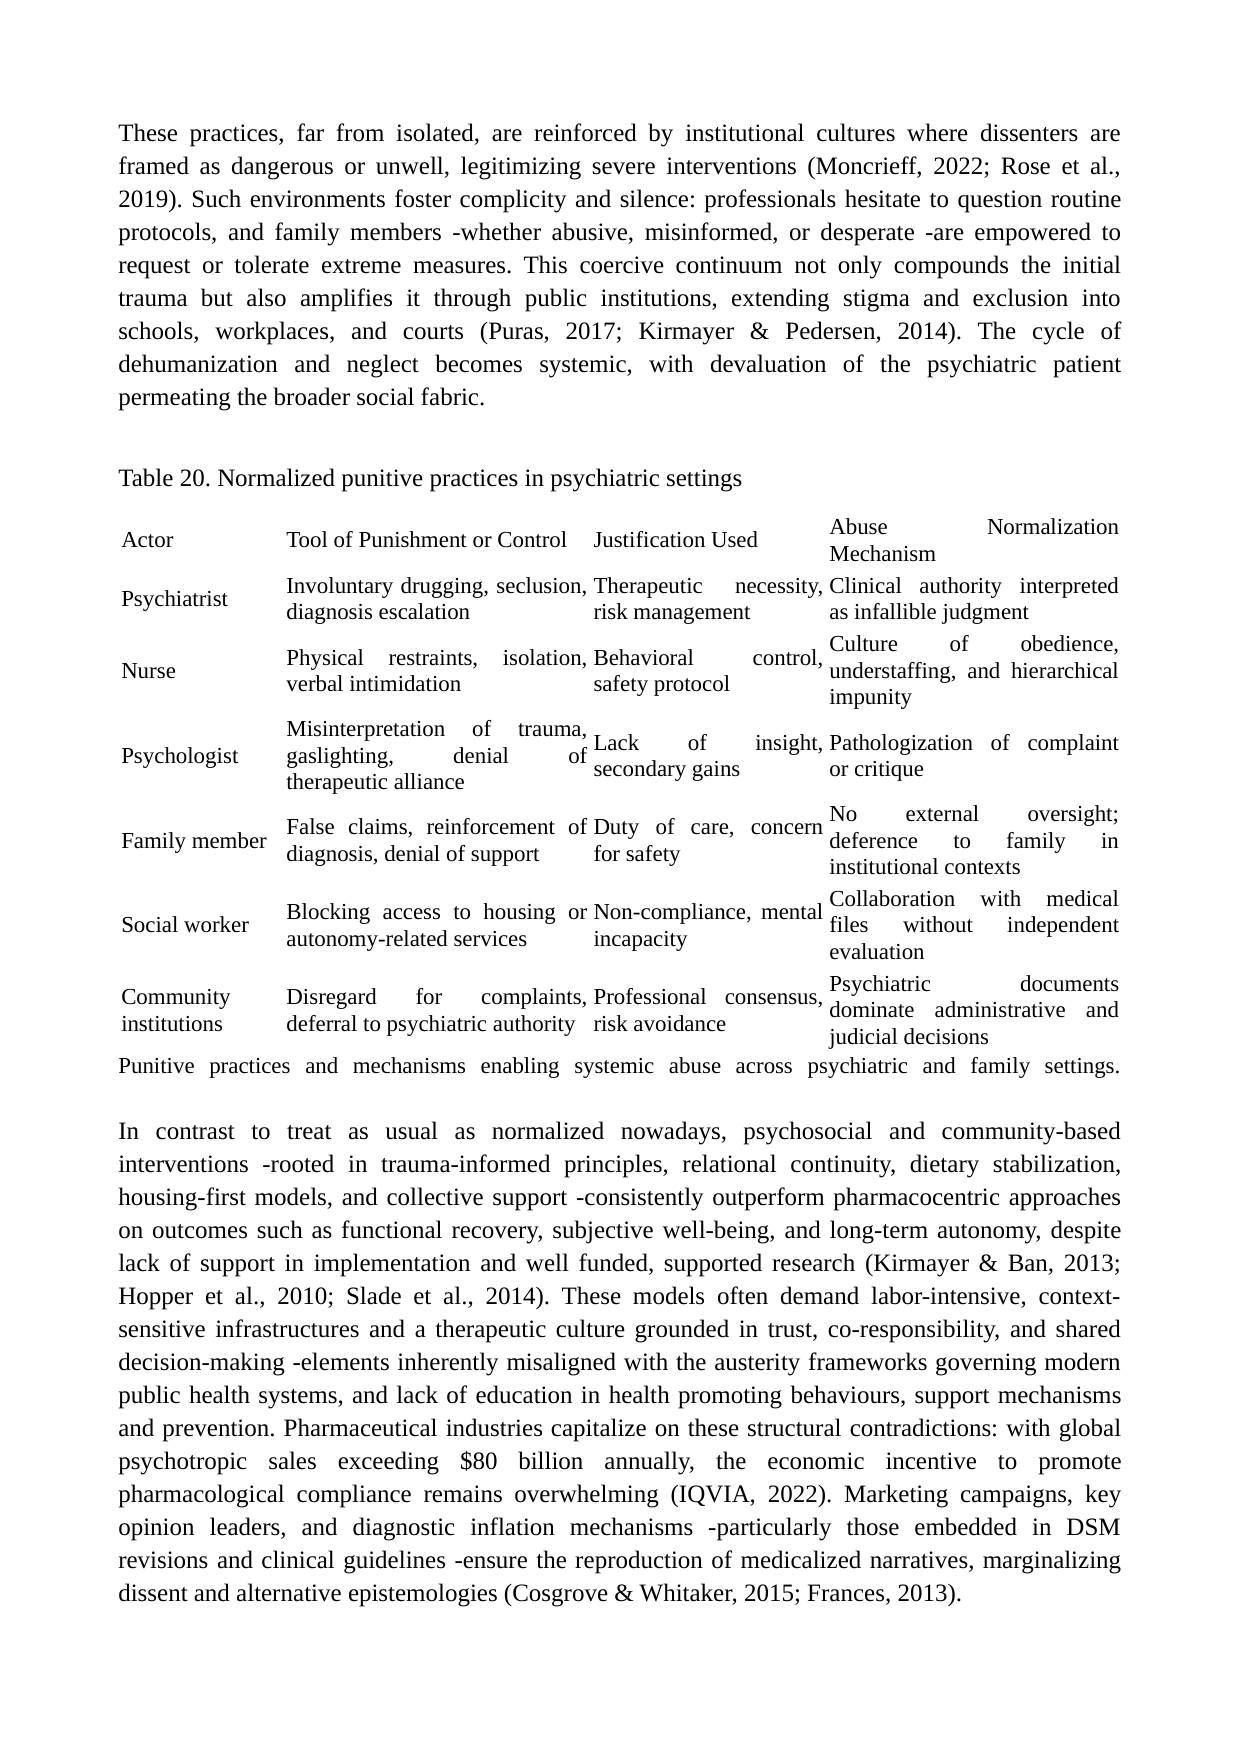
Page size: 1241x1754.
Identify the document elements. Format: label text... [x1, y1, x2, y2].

table_cell Non-compliance, mental incapacity [590, 882, 826, 967]
text Punitive practices and mechanisms enabling systemic abuse across psychiatric and family settings. In contrast to treat as usual as normalized nowadays, psychosocial and community-based interventions -rooted in trauma-informed principles, relational continuity, dietary stabilization, housing-first models, and collective support -consistently outperform pharmacocentric approaches on outcomes such as functional recovery, subjective well-being, and long-term autonomy, despite lack of support in implementation and well funded, supported research (Kirmayer & Ban, 2013; Hopper et al., 2010; Slade et al., 2014). These models often demand labor-intensive, context-sensitive infrastructures and a therapeutic culture grounded in trust, co-responsibility, and shared decision-making -elements inherently misaligned with the austerity frameworks governing modern public health systems, and lack of education in health promoting behaviours, support mechanisms and prevention. Pharmaceutical industries capitalize on these structural contradictions: with global psychotropic sales exceeding $80 billion annually, the economic incentive to promote pharmacological compliance remains overwhelming (IQVIA, 2022). Marketing campaigns, key opinion leaders, and diagnostic inflation mechanisms -particularly those embedded in DSM revisions and clinical guidelines -ensure the reproduction of medicalized narratives, marginalizing dissent and alternative epistemologies (Cosgrove & Whitaker, 2015; Frances, 2013). [118, 1052, 1122, 1607]
table_cell Disregard for complaints, deferral to psychiatric authority [283, 967, 590, 1052]
table_cell Blocking access to housing or autonomy-related services [283, 882, 590, 967]
table_cell Nurse [118, 628, 283, 712]
table_cell Involuntary drugging, seclusion, diagnosis escalation [283, 569, 590, 628]
text These practices, far from isolated, are reinforced by institutional cultures where dissenters are framed as dangerous or unwell, legitimizing severe interventions (Moncrieff, 2022; Rose et al., 2019). Such environments foster complicity and silence: professionals hesitate to question routine protocols, and family members -whether abusive, misinformed, or desperate -are empowered to request or tolerate extreme measures. This coercive continuum not only compounds the initial trauma but also amplifies it through public institutions, extending stigma and exclusion into schools, workplaces, and courts (Puras, 2017; Kirmayer & Pedersen, 2014). The cycle of dehumanization and neglect becomes systemic, with devaluation of the psychiatric patient permeating the broader social fabric. [118, 118, 1122, 411]
table_cell Physical restraints, isolation, verbal intimidation [283, 628, 590, 712]
table_cell Lack of insight, secondary gains [590, 713, 826, 797]
text Table 20. Normalized punitive practices in psychiatric settings [118, 430, 1122, 492]
table_header Tool of Punishment or Control [283, 511, 590, 569]
table_cell False claims, reinforcement of diagnosis, denial of support [283, 798, 590, 882]
table_cell No external oversight; deference to family in institutional contexts [826, 798, 1122, 882]
table_cell Clinical authority interpreted as infallible judgment [826, 569, 1122, 628]
table_cell Community institutions [118, 967, 283, 1052]
table_cell Social worker [118, 882, 283, 967]
table_cell Psychiatric documents dominate administrative and judicial decisions [826, 967, 1122, 1052]
table_cell Culture of obedience, understaffing, and hierarchical impunity [826, 628, 1122, 712]
table_cell Behavioral control, safety protocol [590, 628, 826, 712]
table_cell Family member [118, 798, 283, 882]
table_header Actor [118, 511, 283, 569]
table_header Abuse Normalization Mechanism [826, 511, 1122, 569]
table_cell Duty of care, concern for safety [590, 798, 826, 882]
table_cell Collaboration with medical files without independent evaluation [826, 882, 1122, 967]
table_cell Professional consensus, risk avoidance [590, 967, 826, 1052]
table_cell Psychologist [118, 713, 283, 797]
table_header Justification Used [590, 511, 826, 569]
table_cell Therapeutic necessity, risk management [590, 569, 826, 628]
table_cell Pathologization of complaint or critique [826, 713, 1122, 797]
table_cell Psychiatrist [118, 569, 283, 628]
table_cell Misinterpretation of trauma, gaslighting, denial of therapeutic alliance [283, 713, 590, 797]
